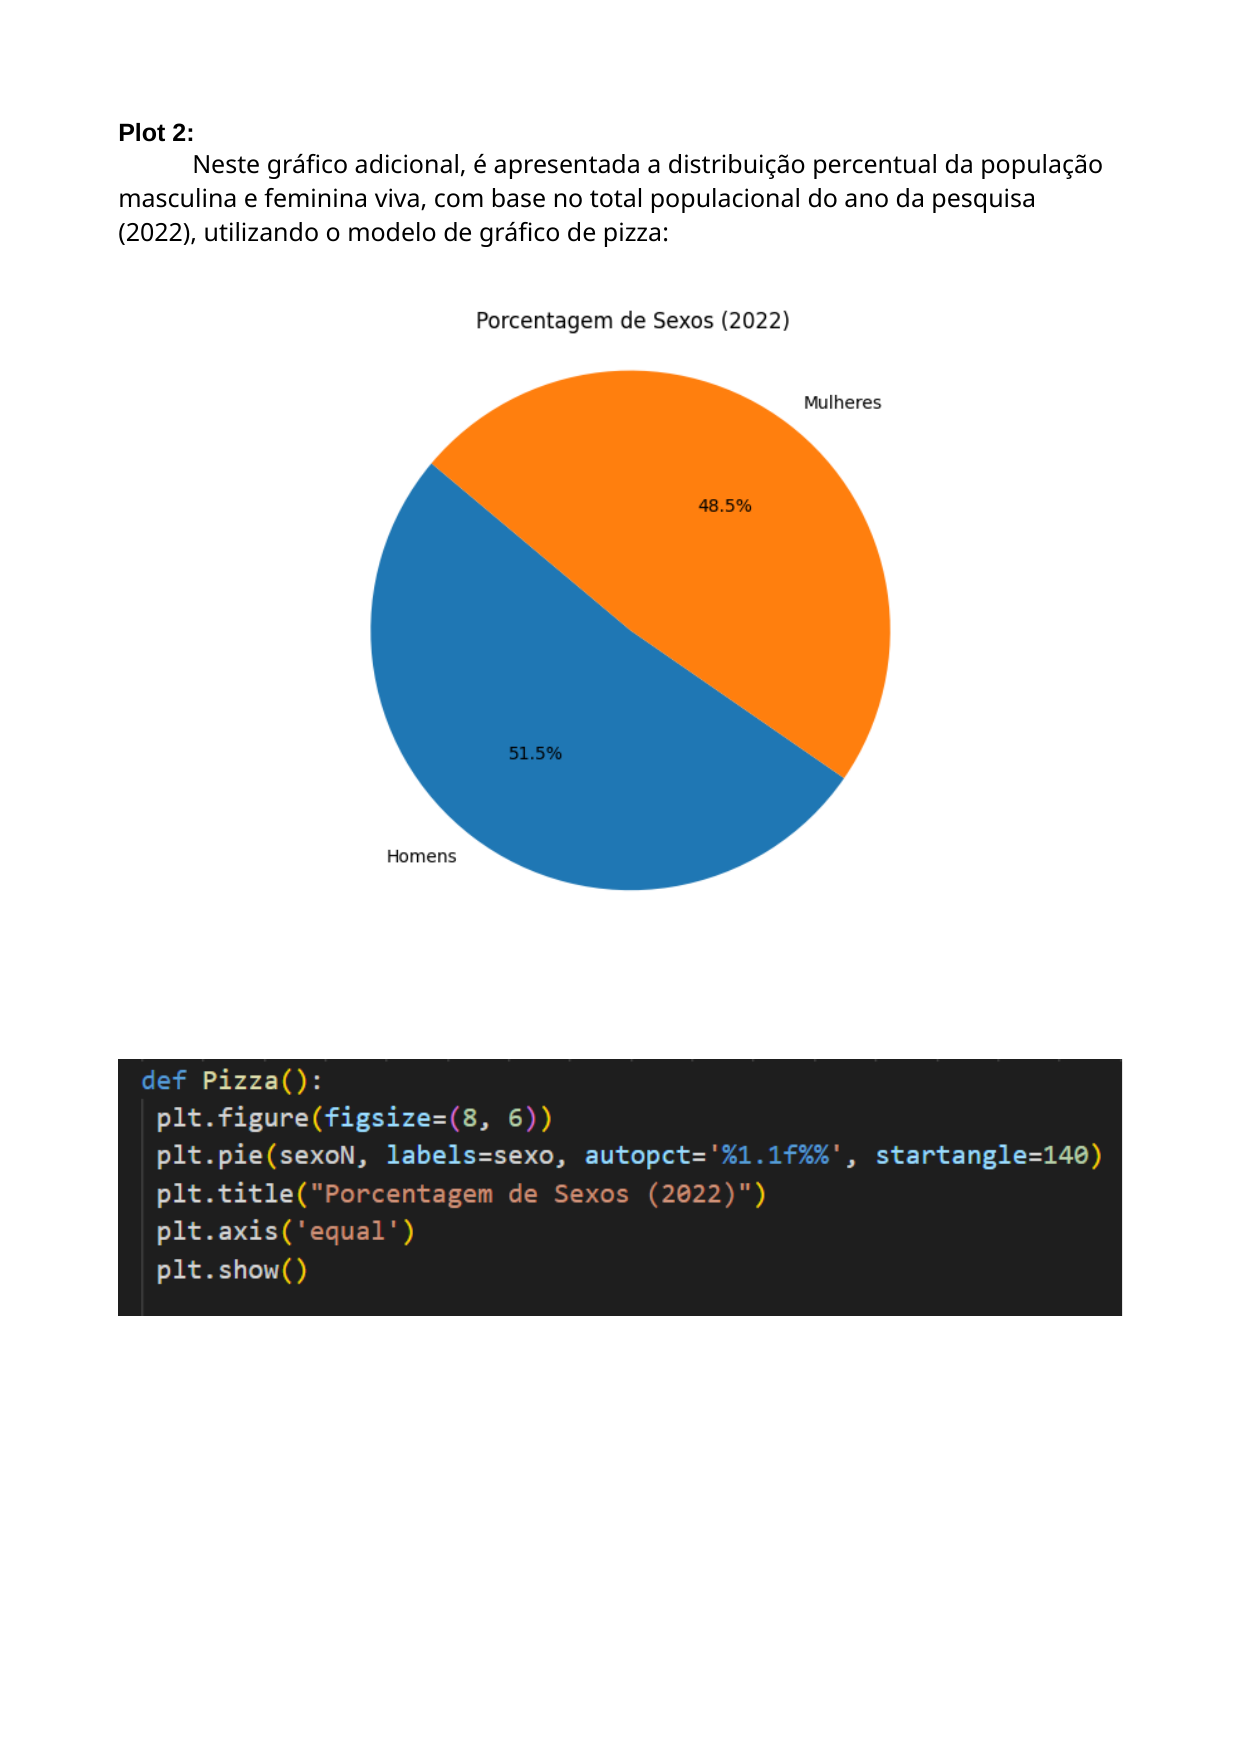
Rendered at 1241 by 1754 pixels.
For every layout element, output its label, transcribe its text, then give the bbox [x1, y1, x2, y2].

picture [118, 249, 1123, 1002]
text Neste gráfico adicional, é apresentada a distribuição percentual da população masculina e feminina viva, com base no total populacional do ano da pesquisa (2022), utilizando o modelo de gráfico de pizza: [118, 147, 1122, 249]
text Plot 2: [118, 118, 1122, 147]
picture [118, 1059, 1123, 1316]
